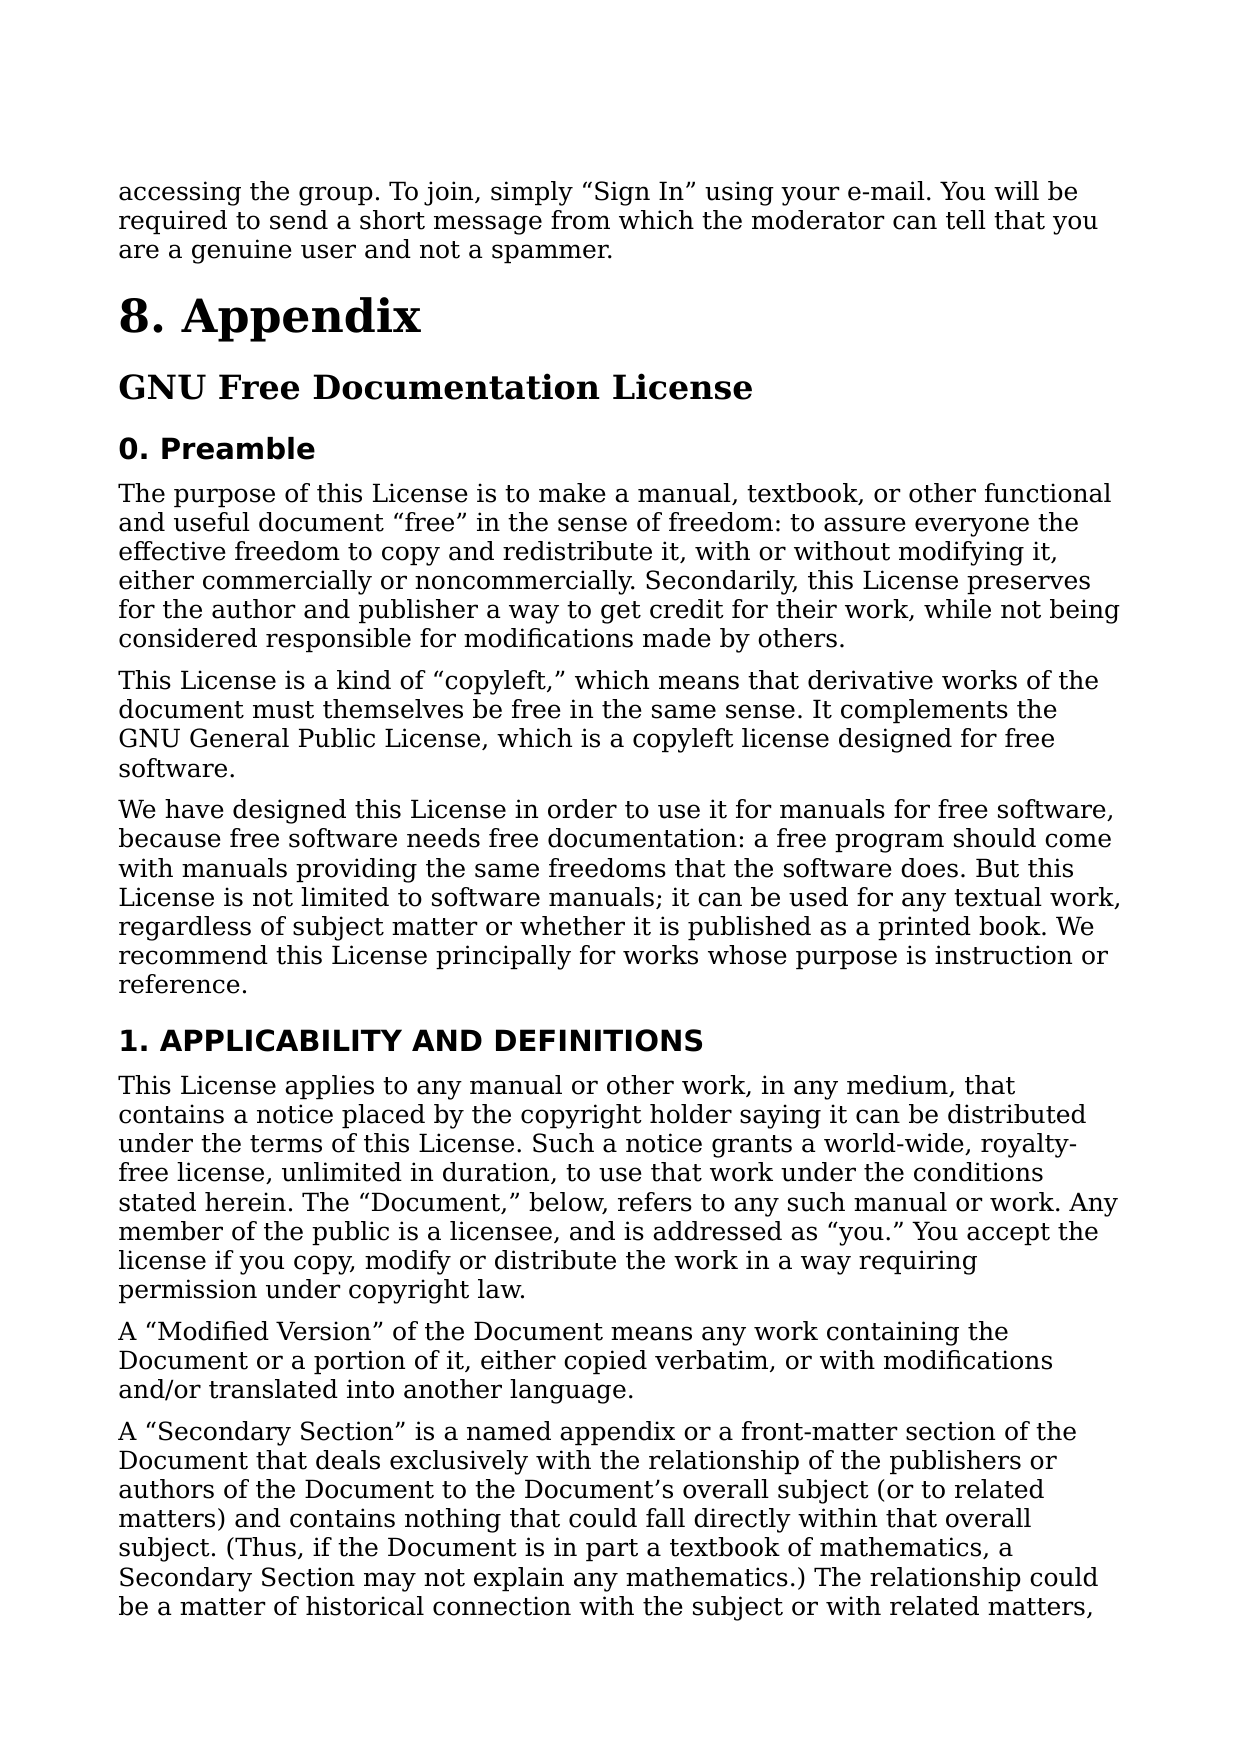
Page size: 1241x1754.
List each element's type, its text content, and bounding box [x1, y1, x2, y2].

text accessing the group. To join, simply “Sign In” using your e-mail. You will be required to send a short message from which the moderator can tell that you are a genuine user and not a spammer. [118, 177, 1122, 264]
subtitle GNU Free Documentation License [118, 368, 1122, 407]
text The purpose of this License is to make a manual, textbook, or other functional and useful document “free” in the sense of freedom: to assure everyone the effective freedom to copy and redistribute it, with or without modifying it, either commercially or noncommercially. Secondarily, this License preserves for the author and publisher a way to get credit for their work, while not being considered responsible for modifications made by others. [118, 479, 1122, 654]
subtitle 8. Appendix [118, 289, 1122, 343]
text A “Secondary Section” is a named appendix or a front-matter section of the Document that deals exclusively with the relationship of the publishers or authors of the Document to the Document’s overall subject (or to related matters) and contains nothing that could fall directly within that overall subject. (Thus, if the Document is in part a textbook of mathematics, a Secondary Section may not explain any mathematics.) The relationship could be a matter of historical connection with the subject or with related matters, [118, 1417, 1122, 1621]
subtitle 1. APPLICABILITY AND DEFINITIONS [118, 1024, 1122, 1058]
text We have designed this License in order to use it for manuals for free software, because free software needs free documentation: a free program should come with manuals providing the same freedoms that the software does. But this License is not limited to software manuals; it can be used for any textual work, regardless of subject matter or whether it is published as a printed book. We recommend this License principally for works whose purpose is instruction or reference. [118, 795, 1122, 999]
text This License applies to any manual or other work, in any medium, that contains a notice placed by the copyright holder saying it can be distributed under the terms of this License. Such a notice grants a world-wide, royalty-free license, unlimited in duration, to use that work under the conditions stated herein. The “Document,” below, refers to any such manual or work. Any member of the public is a licensee, and is addressed as “you.” You accept the license if you copy, modify or distribute the work in a way requiring permission under copyright law. [118, 1071, 1122, 1304]
text This License is a kind of “copyleft,” which means that derivative works of the document must themselves be free in the same sense. It complements the GNU General Public License, which is a copyleft license designed for free software. [118, 666, 1122, 783]
subtitle 0. Preamble [118, 432, 1122, 466]
text A “Modified Version” of the Document means any work containing the Document or a portion of it, either copied verbatim, or with modifications and/or translated into another language. [118, 1317, 1122, 1404]
